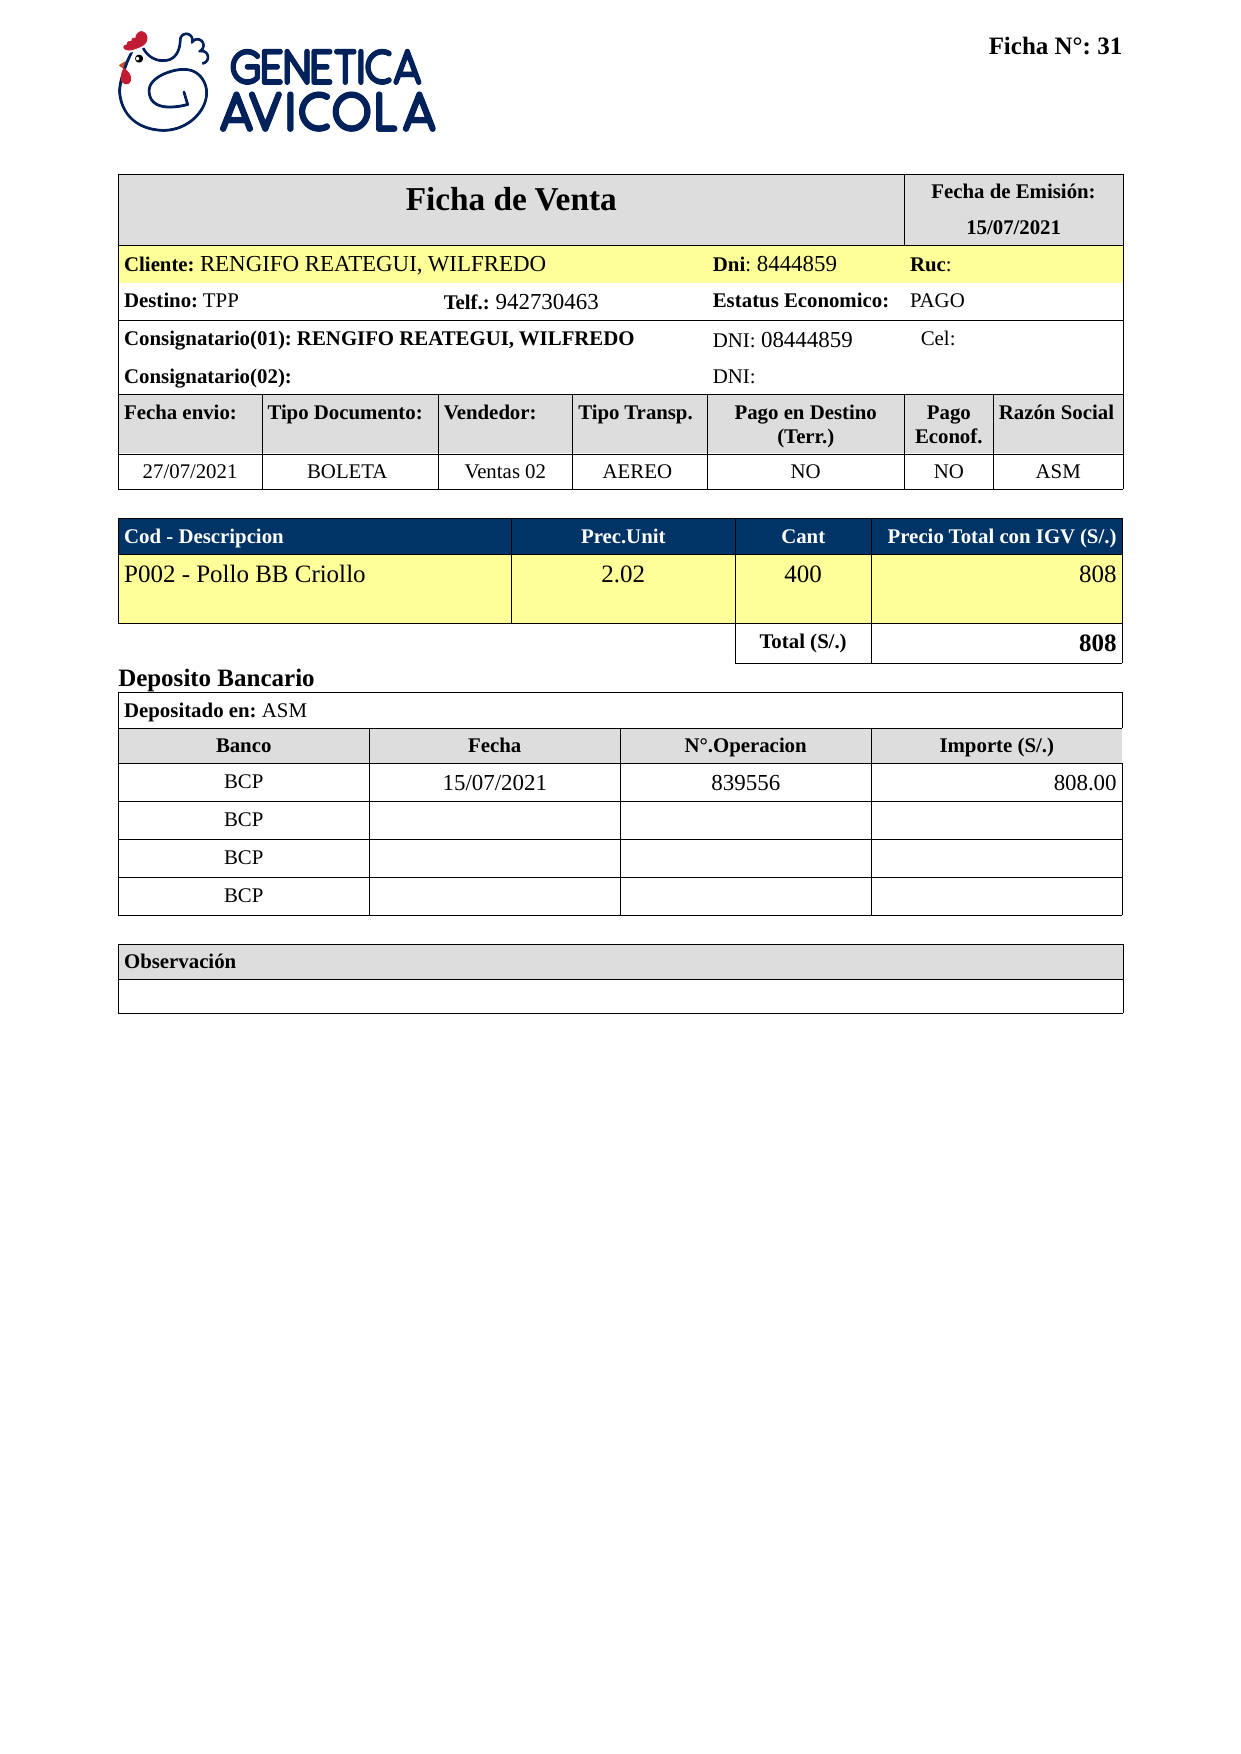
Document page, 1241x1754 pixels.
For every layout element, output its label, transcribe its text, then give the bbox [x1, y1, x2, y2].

table_cell 839556 [621, 764, 871, 801]
table_cell Tipo Transp. [573, 395, 707, 453]
table_cell Razón Social [994, 395, 1123, 453]
table_cell [370, 840, 620, 877]
table_cell 2.02 [512, 555, 735, 623]
table_cell Pago en Destino (Terr.) [708, 395, 904, 453]
table_header Depositado en: ASM [119, 693, 1122, 727]
table_cell 808 [872, 555, 1122, 623]
table_cell Telf.: 942730463 [438, 283, 707, 320]
table_cell 808.00 [872, 764, 1122, 801]
table_cell Importe (S/.) [872, 729, 1122, 763]
table_cell Destino: TPP [119, 283, 438, 320]
table_cell Vendedor: [439, 395, 572, 453]
table_cell Cliente: RENGIFO REATEGUI, WILFREDO [119, 246, 707, 283]
table_header Cod - Descripcion [119, 519, 511, 554]
table_cell Estatus Economico: [707, 283, 904, 320]
table_cell Fecha [370, 729, 620, 763]
table_cell [621, 840, 871, 877]
table_cell 15/07/2021 [370, 764, 620, 801]
table_cell BCP [119, 802, 369, 839]
table_cell N°.Operacion [621, 729, 871, 763]
table_cell P002 - Pollo BB Criollo [119, 555, 511, 623]
table_cell BCP [119, 840, 369, 877]
table_header Prec.Unit [512, 519, 735, 554]
table_cell [621, 878, 871, 915]
table_cell Tipo Documento: [263, 395, 438, 453]
table_cell 808 [872, 624, 1122, 663]
table_cell NO [905, 455, 993, 489]
table_cell NO [708, 455, 904, 489]
table_cell [621, 802, 871, 839]
table_cell 15/07/2021 [905, 209, 1123, 245]
table_cell Total (S/.) [736, 624, 871, 663]
table_cell Fecha envio: [119, 395, 262, 453]
table_cell Banco [119, 729, 369, 763]
table_cell [118, 624, 511, 663]
table_cell [872, 878, 1122, 915]
table_cell Cel: [915, 321, 1123, 358]
table_cell [119, 980, 1123, 1012]
table_cell [370, 878, 620, 915]
table_header Cant [736, 519, 871, 554]
table_header Observación [119, 945, 1123, 979]
table_cell Pago Econof. [905, 395, 993, 453]
table_cell Consignatario(01): RENGIFO REATEGUI, WILFREDO [119, 321, 707, 358]
table_cell Consignatario(02): [119, 358, 707, 394]
table_cell 400 [736, 555, 871, 623]
table_cell AEREO [573, 455, 707, 489]
table_cell BCP [119, 878, 369, 915]
table_cell [872, 802, 1122, 839]
table_cell PAGO [904, 283, 1123, 320]
table_header Ficha de Venta [119, 175, 904, 245]
table_cell ASM [994, 455, 1123, 489]
table_header Precio Total con IGV (S/.) [872, 519, 1122, 554]
table_cell Dni: 8444859 [707, 246, 904, 283]
table_cell 27/07/2021 [119, 455, 262, 489]
table_cell [872, 840, 1122, 877]
table_cell DNI: [707, 358, 1123, 394]
table_cell BOLETA [263, 455, 438, 489]
table_header Fecha de Emisión: [905, 175, 1123, 209]
table_cell DNI: 08444859 [707, 321, 915, 358]
text Deposito Bancario [118, 663, 1122, 692]
picture [118, 31, 436, 132]
table_cell BCP [119, 764, 369, 801]
table_cell Ruc: [904, 246, 1123, 283]
table_cell Ventas 02 [439, 455, 572, 489]
table_cell [370, 802, 620, 839]
table_cell [511, 624, 735, 663]
